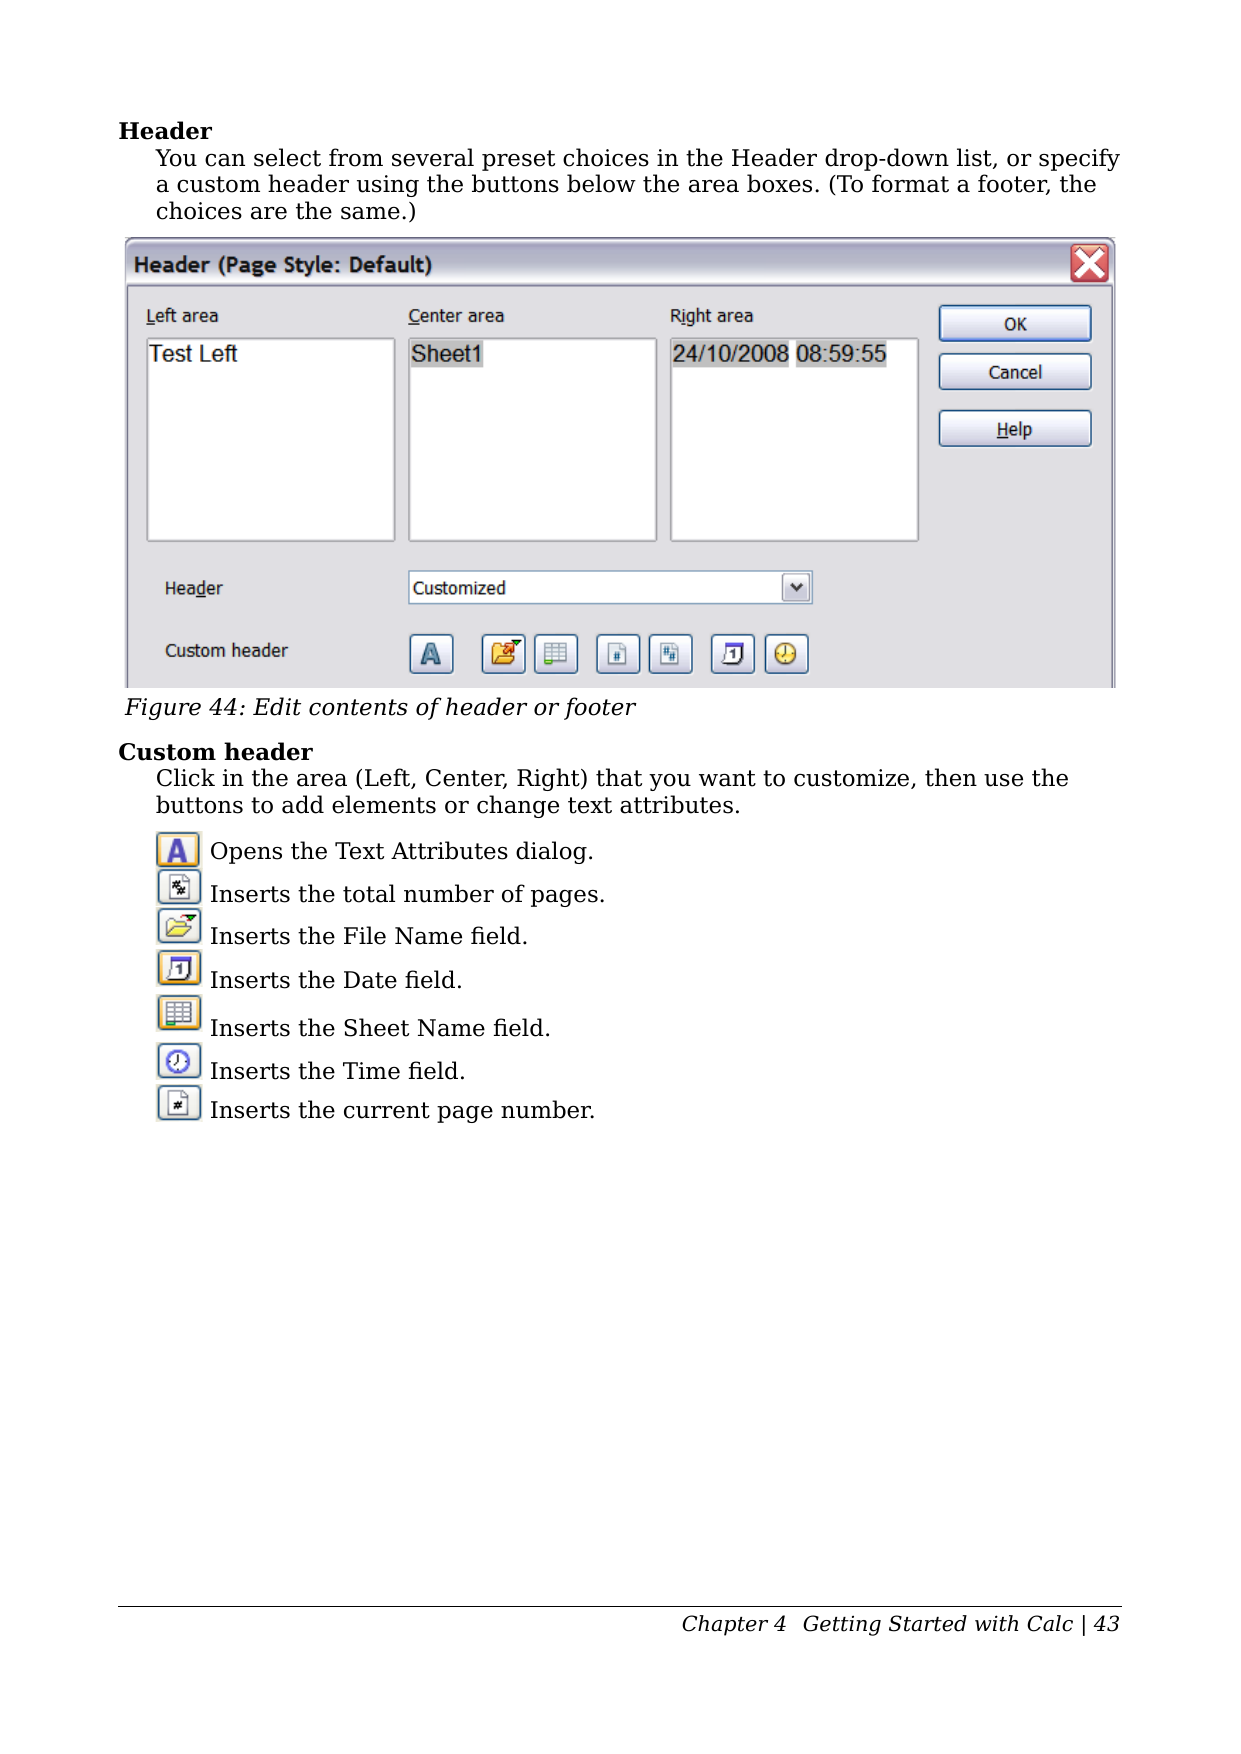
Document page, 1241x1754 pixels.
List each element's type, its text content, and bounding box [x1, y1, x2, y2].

picture [155, 949, 203, 987]
text Inserts the Time field. [156, 1042, 1122, 1085]
text Opens the Text Attributes dialog. [203, 831, 1122, 869]
text Header [118, 118, 1122, 145]
picture [155, 1042, 203, 1080]
picture [155, 907, 203, 945]
picture [155, 831, 203, 906]
picture [155, 994, 203, 1032]
text Inserts the total number of pages. [156, 869, 1122, 908]
text Custom header [118, 739, 1122, 766]
text Inserts the current page number. [156, 1085, 1122, 1124]
picture [124, 237, 1116, 688]
text You can select from several preset choices in the Header drop-down list, or specify a custom header using the buttons below the area boxes. (To format a footer, the choices are the same.) [156, 145, 1122, 225]
text Inserts the Sheet Name field. [156, 994, 1122, 1042]
text Inserts the Date field. [156, 949, 1122, 994]
picture [155, 1084, 203, 1122]
text Figure 44: Edit contents of header or footer [125, 694, 1116, 720]
text Click in the area (Left, Center, Right) that you want to customize, then use the buttons to add elements or change text attributes. [156, 766, 1122, 819]
text Inserts the File Name field. [156, 908, 1122, 949]
